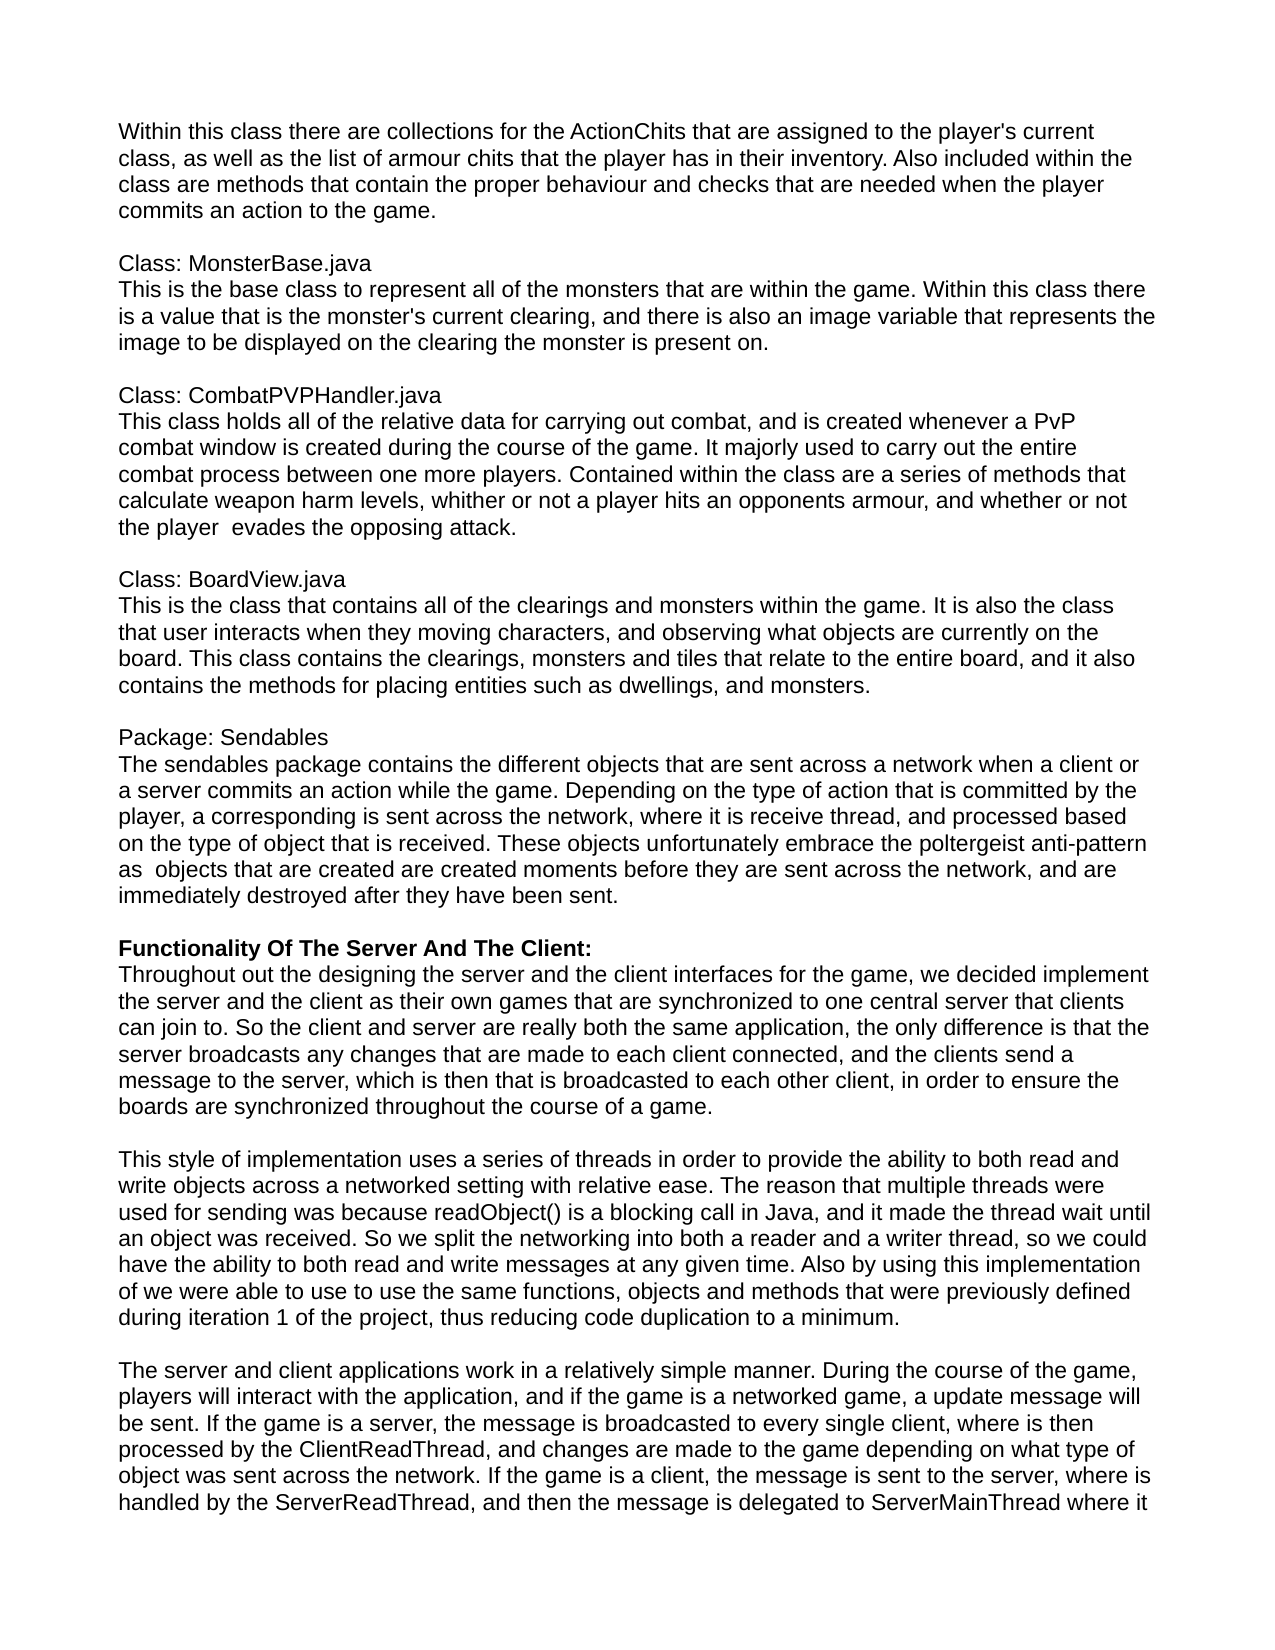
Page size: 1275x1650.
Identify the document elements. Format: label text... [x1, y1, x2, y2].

text Package: Sendables [118, 724, 1157, 751]
text The sendables package contains the different objects that are sent across a network when a client or a server commits an action while the game. Depending on the type of action that is committed by the player, a corresponding is sent across the network, where it is receive thread, and processed based on the type of object that is received. These objects unfortunately embrace the poltergeist anti-pattern as objects that are created are created moments before they are sent across the network, and are immediately destroyed after they have been sent. [118, 751, 1157, 909]
text Functionality Of The Server And The Client: [118, 935, 1157, 961]
text Class: CombatPVPHandler.java [118, 382, 1157, 408]
text This style of implementation uses a series of threads in order to provide the ability to both read and write objects across a networked setting with relative ease. The reason that multiple threads were used for sending was because readObject() is a blocking call in Java, and it made the thread wait until an object was received. So we split the networking into both a reader and a writer thread, so we could have the ability to both read and write messages at any given time. Also by using this implementation of we were able to use to use the same functions, objects and methods that were previously defined during iteration 1 of the project, thus reducing code duplication to a minimum. [118, 1146, 1157, 1330]
text Class: MonsterBase.java [118, 250, 1157, 276]
text This class holds all of the relative data for carrying out combat, and is created whenever a PvP combat window is created during the course of the game. It majorly used to carry out the entire combat process between one more players. Contained within the class are a series of methods that calculate weapon harm levels, whither or not a player hits an opponents armour, and whether or not the player evades the opposing attack. [118, 408, 1157, 540]
text Within this class there are collections for the ActionChits that are assigned to the player's current class, as well as the list of armour chits that the player has in their inventory. Also included within the class are methods that contain the proper behaviour and checks that are needed when the player commits an action to the game. [118, 118, 1157, 223]
text This is the base class to represent all of the monsters that are within the game. Within this class there is a value that is the monster's current clearing, and there is also an image variable that represents the image to be displayed on the clearing the monster is present on. [118, 276, 1157, 355]
text The server and client applications work in a relatively simple manner. During the course of the game, players will interact with the application, and if the game is a networked game, a update message will be sent. If the game is a server, the message is broadcasted to every single client, where is then processed by the ClientReadThread, and changes are made to the game depending on what type of object was sent across the network. If the game is a client, the message is sent to the server, where is handled by the ServerReadThread, and then the message is delegated to ServerMainThread where it [118, 1357, 1157, 1515]
text This is the class that contains all of the clearings and monsters within the game. It is also the class that user interacts when they moving characters, and observing what objects are currently on the board. This class contains the clearings, monsters and tiles that relate to the entire board, and it also contains the methods for placing entities such as dwellings, and monsters. [118, 592, 1157, 698]
text Throughout out the designing the server and the client interfaces for the game, we decided implement the server and the client as their own games that are synchronized to one central server that clients can join to. So the client and server are really both the same application, the only difference is that the server broadcasts any changes that are made to each client connected, and the clients send a message to the server, which is then that is broadcasted to each other client, in order to ensure the boards are synchronized throughout the course of a game. [118, 961, 1157, 1119]
text Class: BoardView.java [118, 566, 1157, 592]
